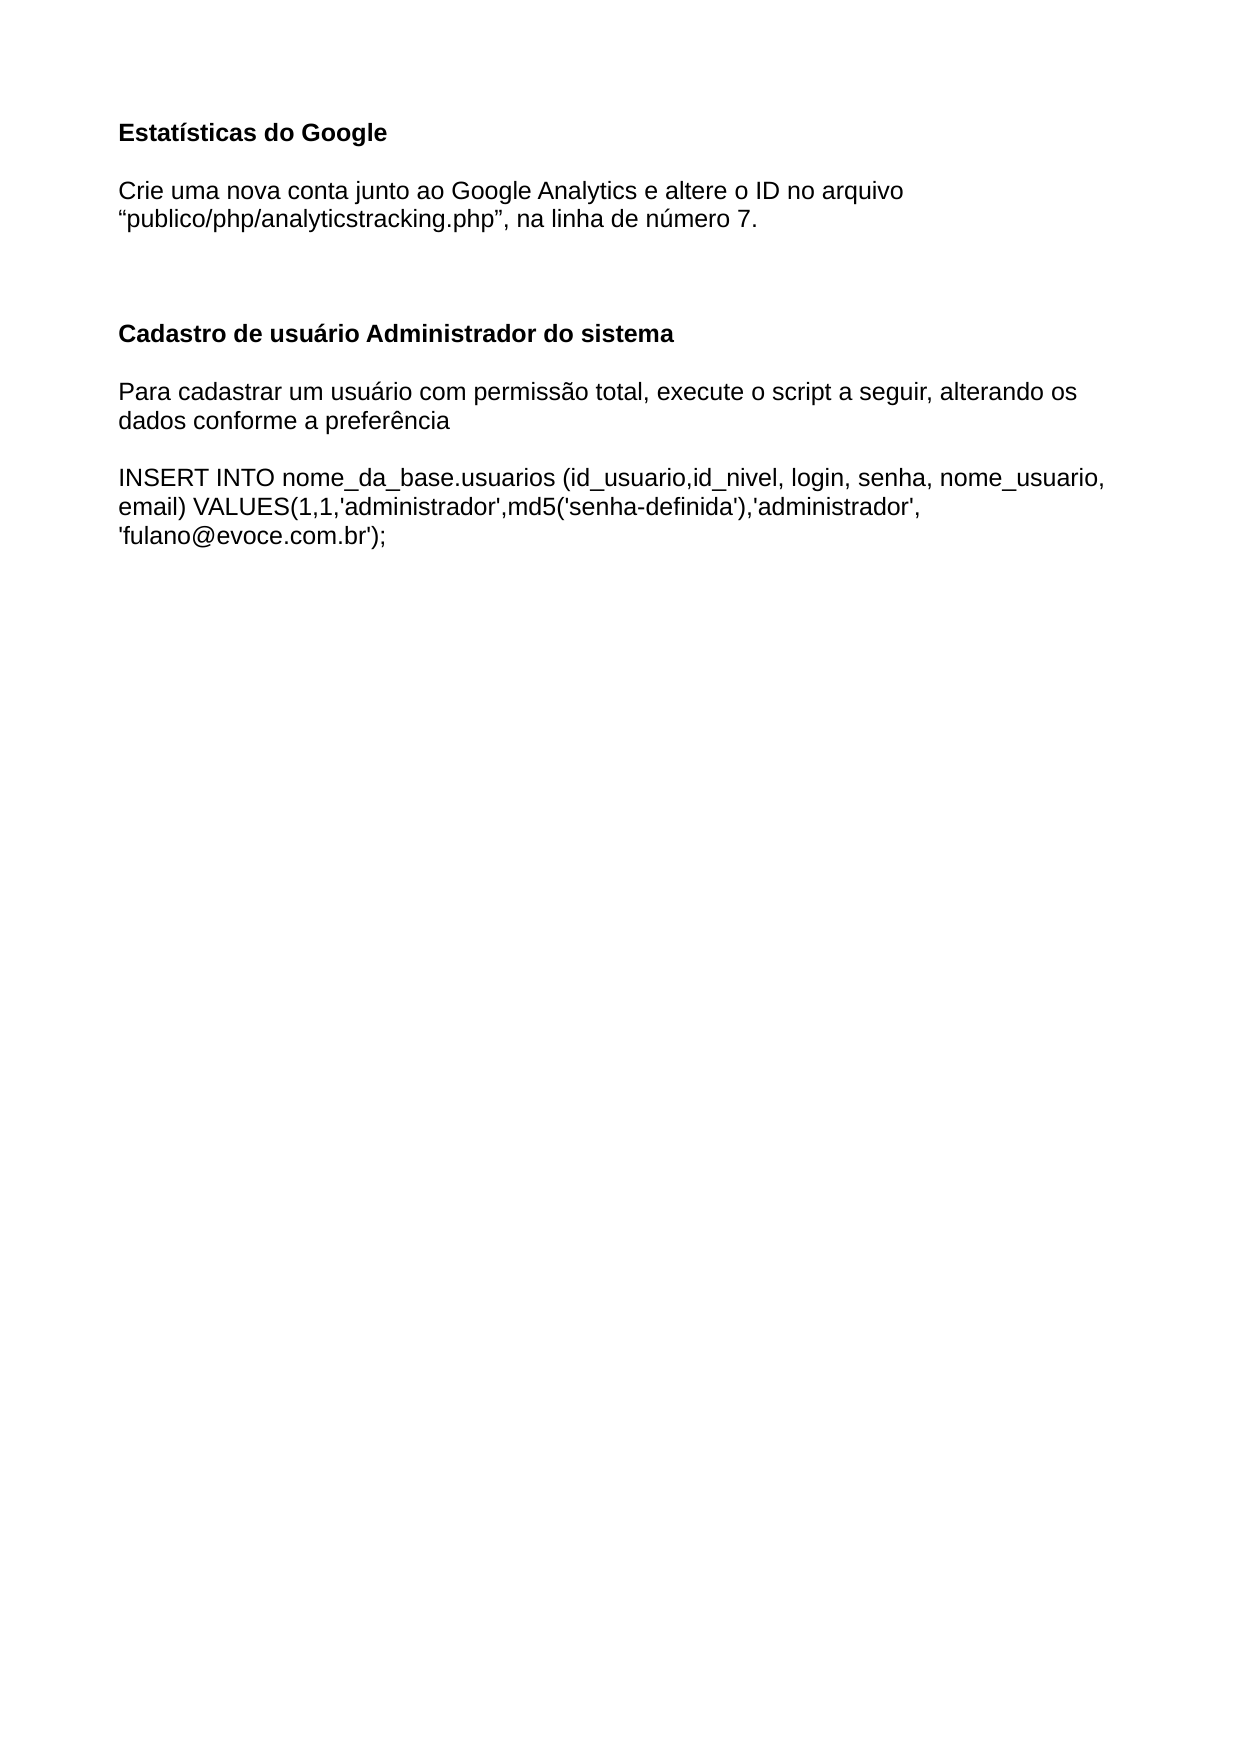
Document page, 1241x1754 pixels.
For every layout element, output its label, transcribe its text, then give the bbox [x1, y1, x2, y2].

text Para cadastrar um usuário com permissão total, execute o script a seguir, alterando os dados conforme a preferência [118, 377, 1122, 434]
text INSERT INTO nome_da_base.usuarios (id_usuario,id_nivel, login, senha, nome_usuario, email) VALUES(1,1,'administrador',md5('senha-definida'),'administrador', 'fulano@evoce.com.br'); [118, 463, 1122, 549]
text Estatísticas do Google [118, 118, 1122, 147]
text Cadastro de usuário Administrador do sistema [118, 319, 1122, 348]
text Crie uma nova conta junto ao Google Analytics e altere o ID no arquivo “publico/php/analyticstracking.php”, na linha de número 7. [118, 176, 1122, 233]
